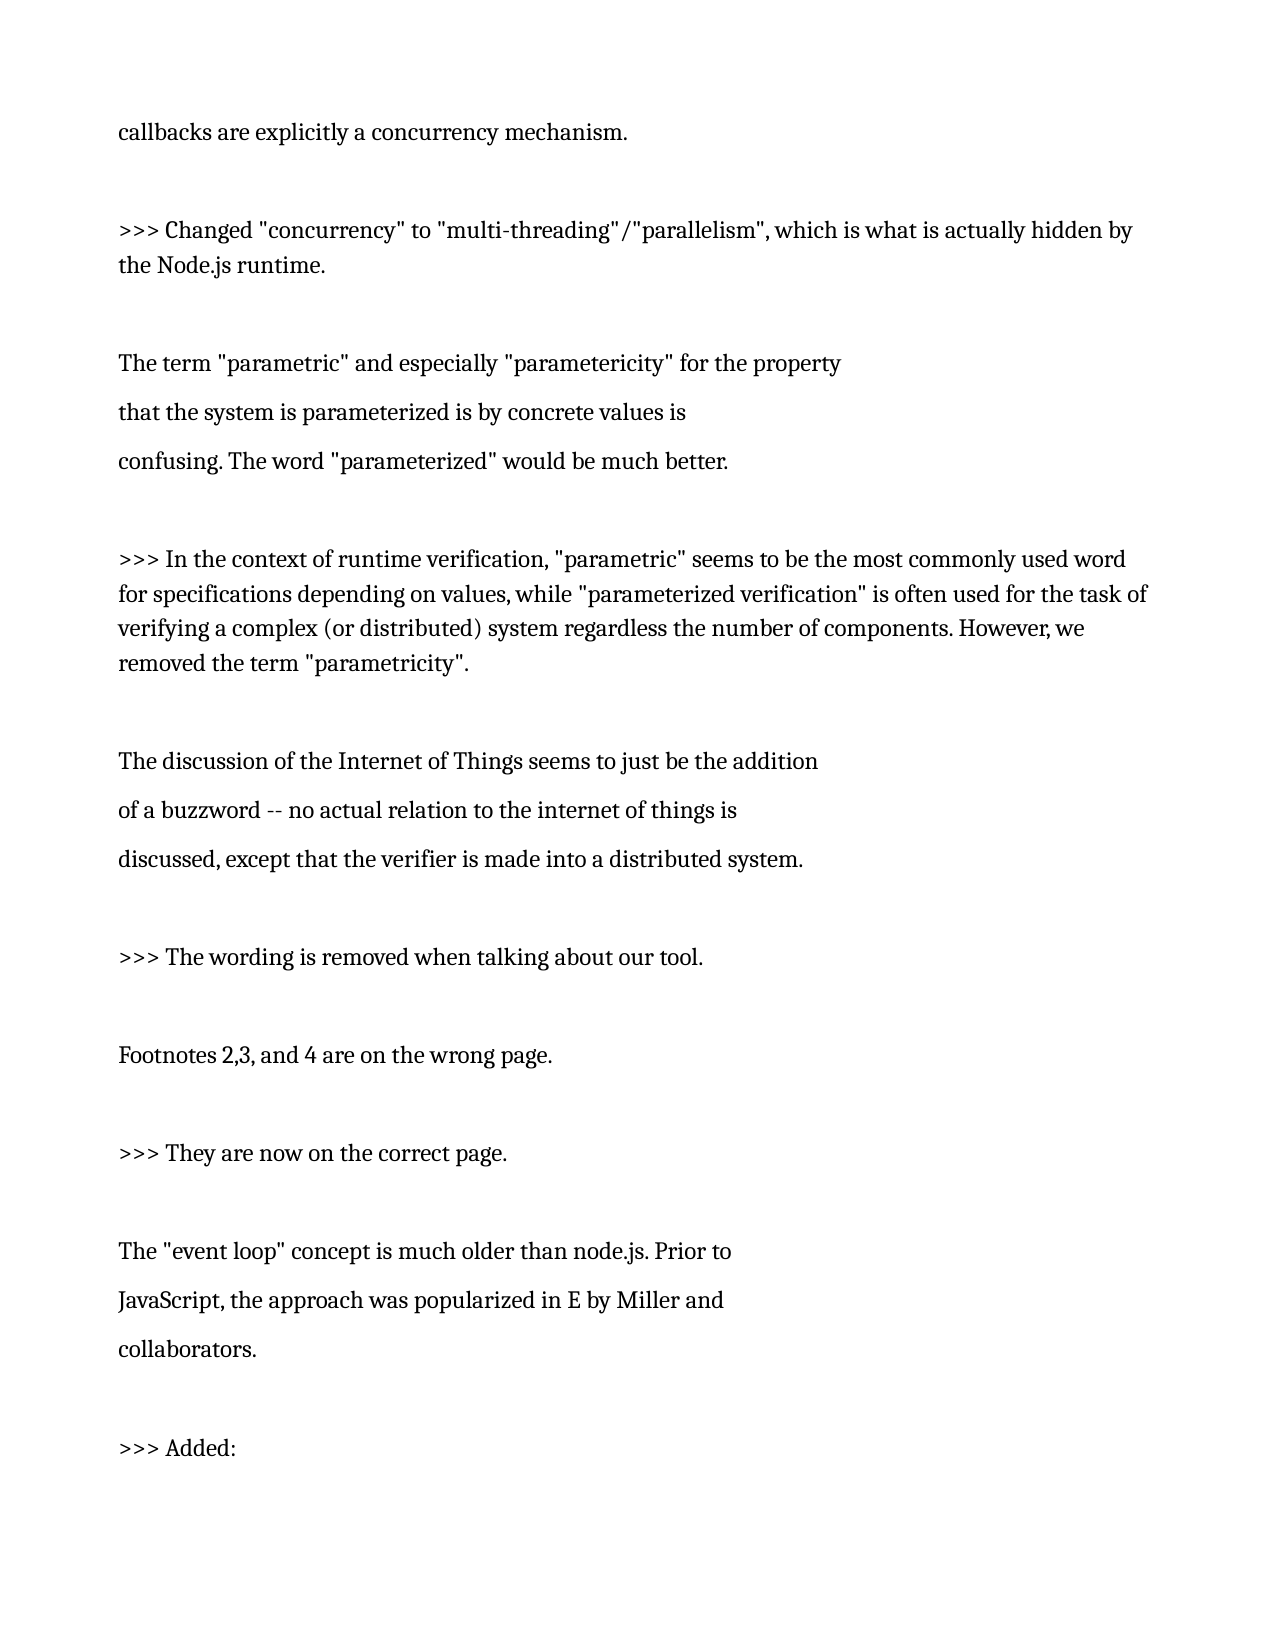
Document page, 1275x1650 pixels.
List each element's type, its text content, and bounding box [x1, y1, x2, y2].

text discussed, except that the verifier is made into a distributed system. [118, 845, 1157, 873]
text >>> They are now on the correct page. [118, 1139, 1157, 1168]
text JavaScript, the approach was popularized in E by Miller and [118, 1286, 1157, 1315]
text The term "parametric" and especially "parametericity" for the property [118, 349, 1157, 378]
text >>> The wording is removed when talking about our tool. [118, 943, 1157, 972]
text The discussion of the Internet of Things seems to just be the addition [118, 747, 1157, 775]
text The "event loop" concept is much older than node.js. Prior to [118, 1237, 1157, 1266]
text of a buzzword -- no actual relation to the internet of things is [118, 796, 1157, 824]
text >>> Changed "concurrency" to "multi-threading"/"parallelism", which is what is actually hidden by the Node.js runtime. [118, 216, 1157, 279]
text callbacks are explicitly a concurrency mechanism. [118, 118, 1157, 147]
text >>> In the context of runtime verification, "parametric" seems to be the most commonly used word for specifications depending on values, while "parameterized verification" is often used for the task of verifying a complex (or distributed) system regardless the number of components. However, we removed the term "parametricity". [118, 545, 1157, 677]
text that the system is parameterized is by concrete values is [118, 398, 1157, 427]
text Footnotes 2,3, and 4 are on the wrong page. [118, 1041, 1157, 1070]
text >>> Added: [118, 1433, 1157, 1462]
text collaborators. [118, 1335, 1157, 1364]
text confusing. The word "parameterized" would be much better. [118, 447, 1157, 476]
